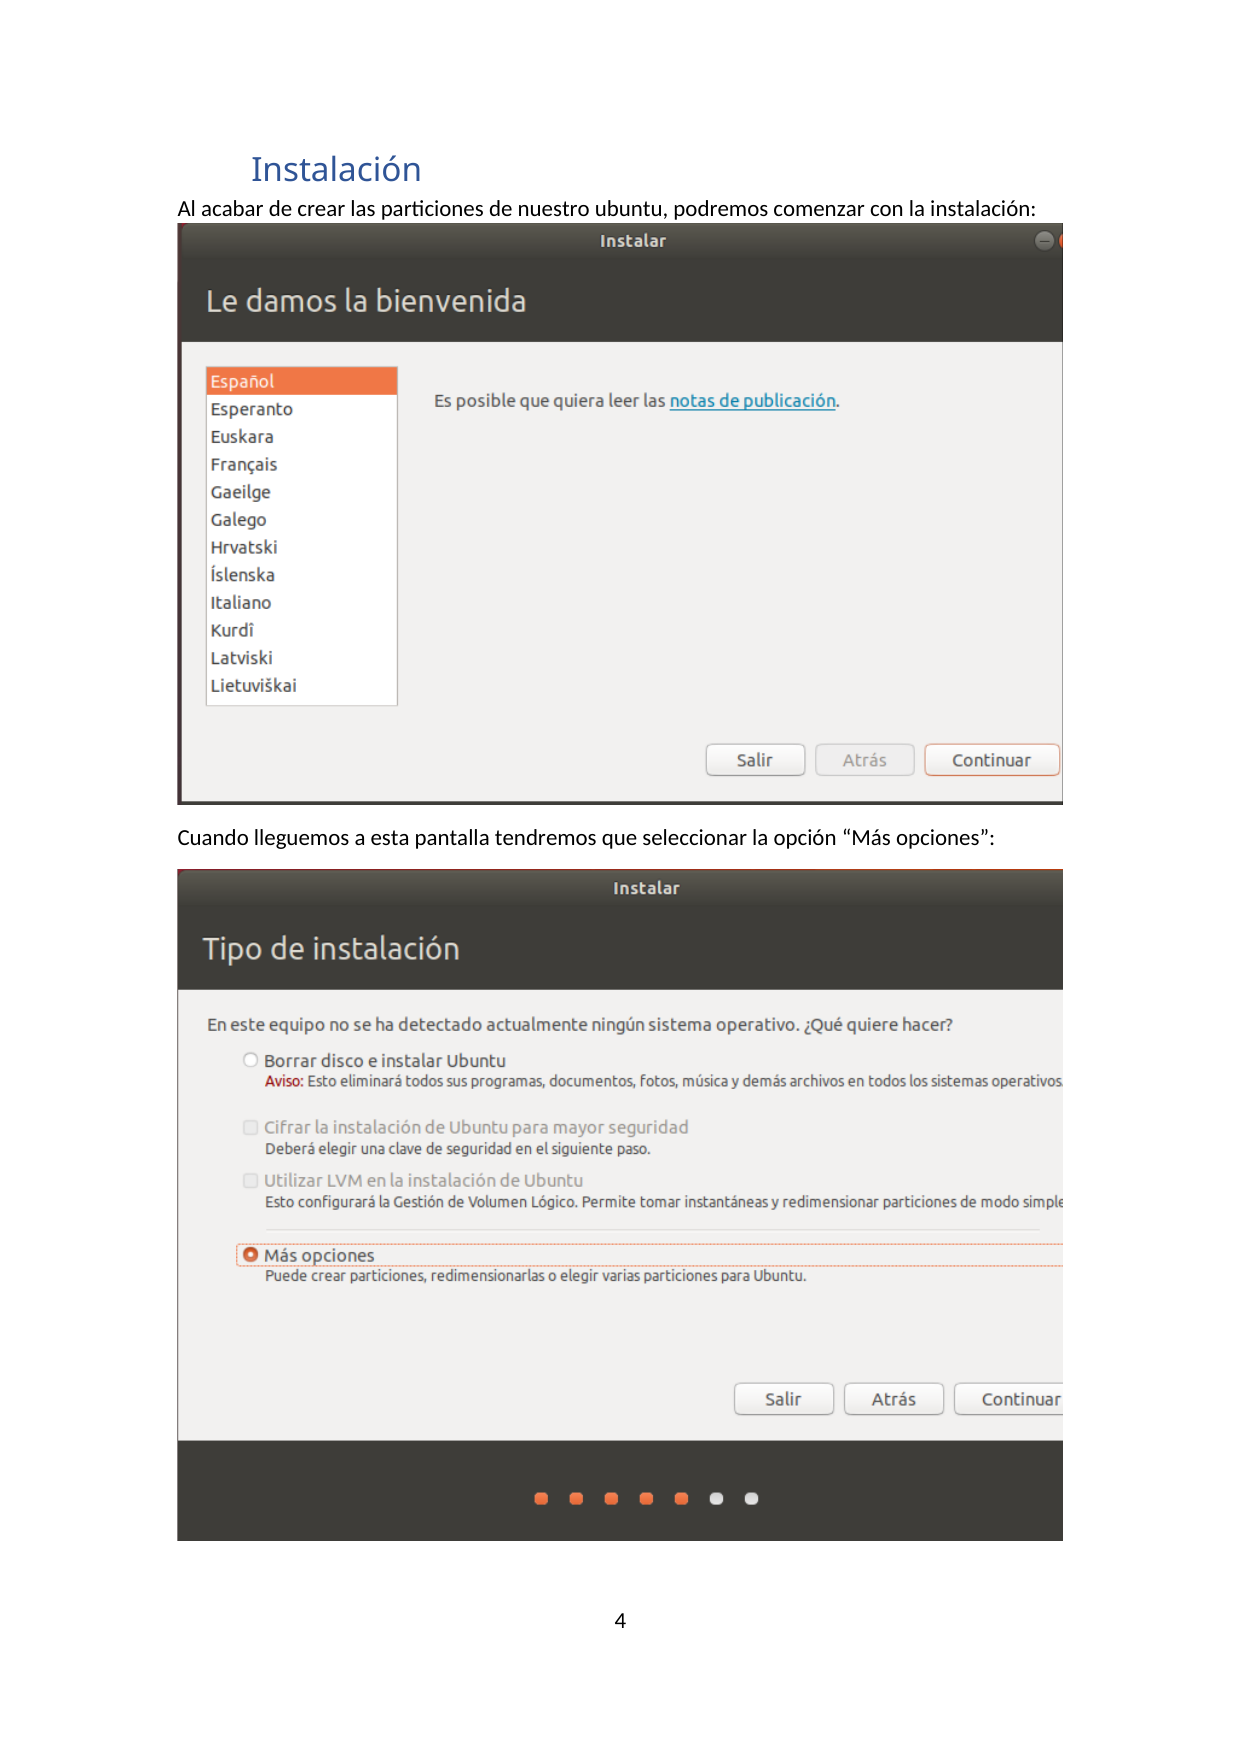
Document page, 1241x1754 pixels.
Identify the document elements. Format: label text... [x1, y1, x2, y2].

subtitle Instalación [177, 145, 1063, 191]
text Al acabar de crear las particiones de nuestro ubuntu, podremos comenzar con la instalación: [177, 194, 1063, 223]
text Cuando lleguemos a esta pantalla tendremos que seleccionar la opción “Más opciones”: [177, 823, 1063, 851]
